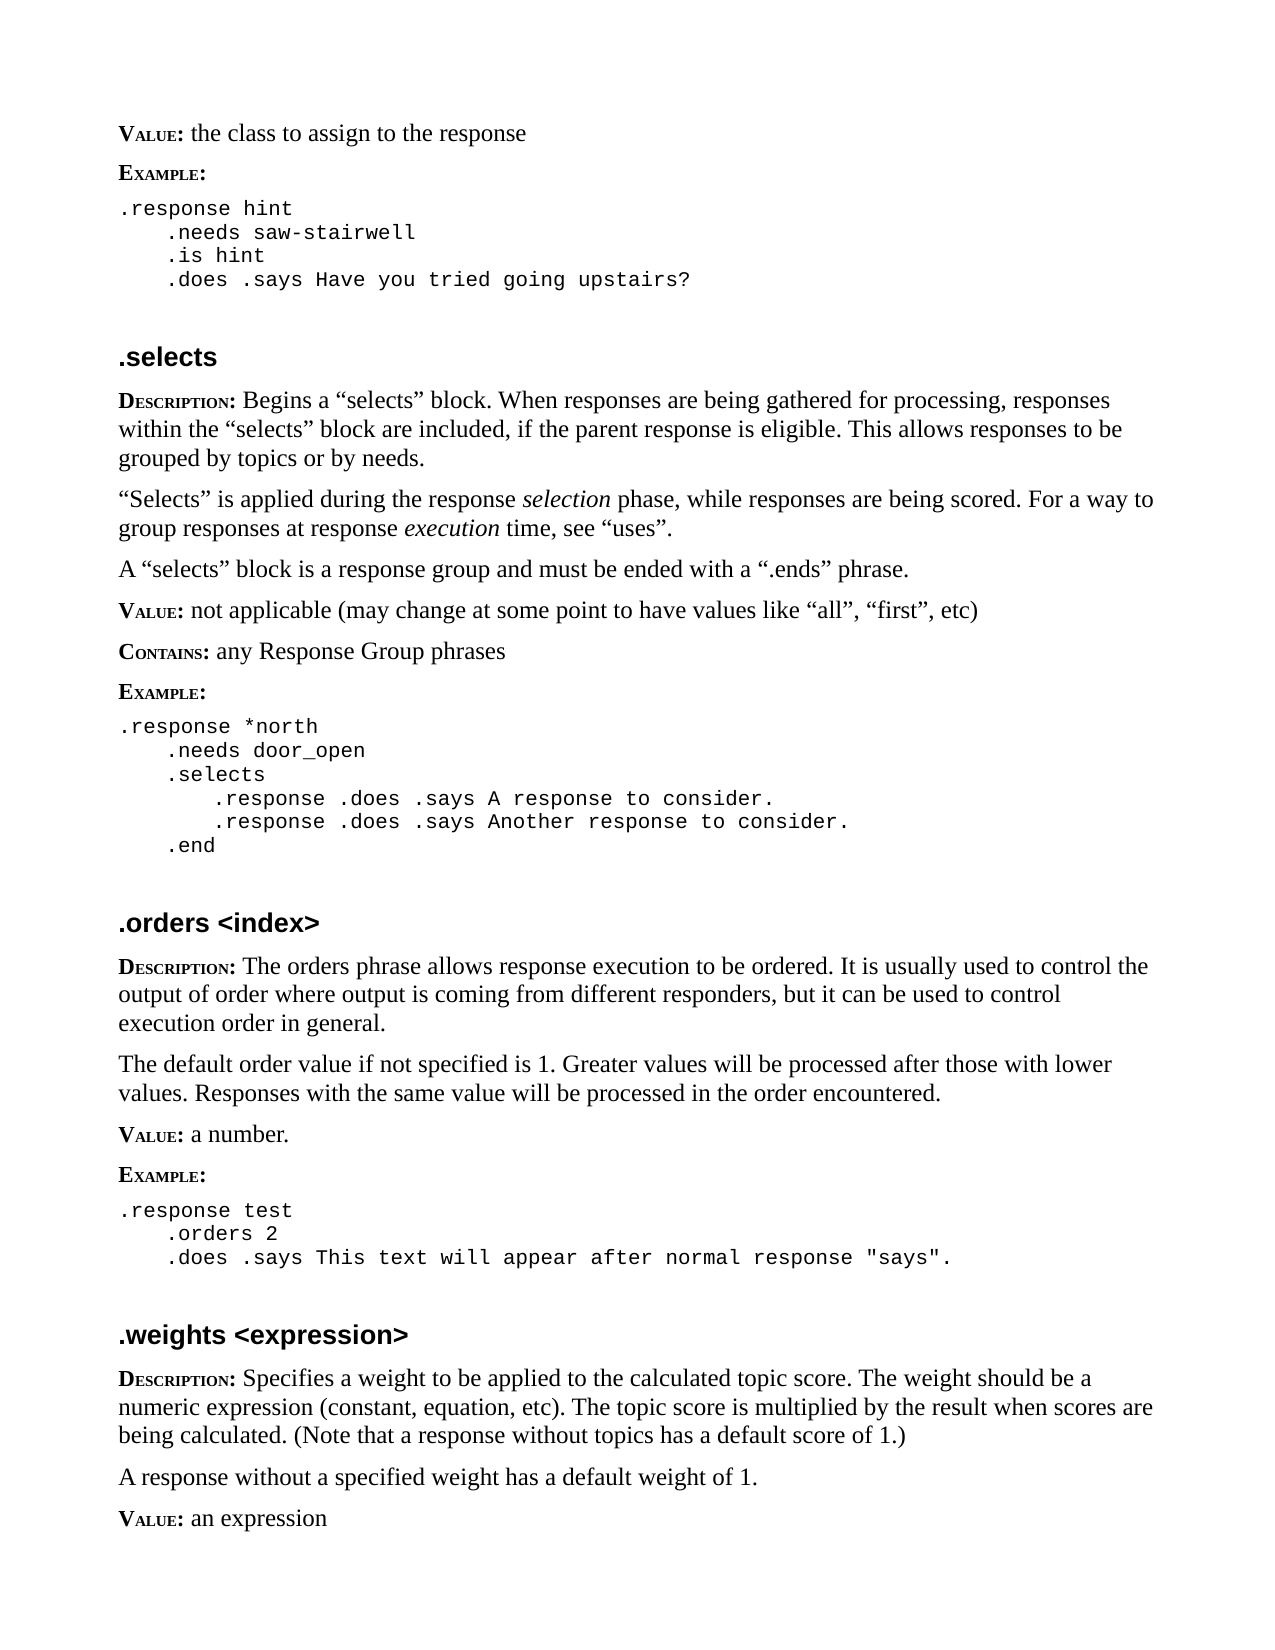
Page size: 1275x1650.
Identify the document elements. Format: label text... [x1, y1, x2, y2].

text .response hint [118, 198, 1157, 222]
text .is hint [118, 246, 1157, 269]
text .response .does .says Another response to consider. [118, 811, 1157, 835]
text Example: [118, 159, 1157, 186]
text A “selects” block is a response group and must be ended with a “.ends” phrase. [118, 554, 1157, 583]
text Value: a number. [118, 1119, 1157, 1148]
subtitle .selects [118, 341, 1157, 373]
text A response without a specified weight has a default weight of 1. [118, 1462, 1157, 1491]
subtitle .orders <index> [118, 907, 1157, 938]
text Description: Begins a “selects” block. When responses are being gathered for processing, responses within the “selects” block are included, if the parent response is eligible. This allows responses to be grouped by topics or by needs. [118, 385, 1157, 471]
text .end [118, 835, 1157, 858]
text “Selects” is applied during the response selection phase, while responses are being scored. For a way to group responses at response execution time, see “uses”. [118, 484, 1157, 541]
text Value: the class to assign to the response [118, 118, 1157, 147]
text .needs door_open [118, 740, 1157, 764]
text .response test [118, 1200, 1157, 1223]
text .response .does .says A response to consider. [118, 787, 1157, 811]
text Description: The orders phrase allows response execution to be ordered. It is usually used to control the output of order where output is coming from different responders, but it can be used to control execution order in general. [118, 951, 1157, 1037]
text Description: Specifies a weight to be applied to the calculated topic score. The weight should be a numeric expression (constant, equation, etc). The topic score is multiplied by the result when scores are being calculated. (Note that a response without topics has a default score of 1.) [118, 1363, 1157, 1449]
text .response *north [118, 717, 1157, 740]
text .does .says Have you tried going upstairs? [118, 269, 1157, 293]
text Example: [118, 1161, 1157, 1187]
text Value: an expression [118, 1503, 1157, 1532]
text Value: not applicable (may change at some point to have values like “all”, “first”, etc) [118, 595, 1157, 624]
text The default order value if not specified is 1. Greater values will be processed after those with lower values. Responses with the same value will be processed in the order encountered. [118, 1049, 1157, 1107]
text .selects [118, 764, 1157, 787]
text .needs saw-stairwell [118, 222, 1157, 246]
subtitle .weights <expression> [118, 1319, 1157, 1351]
text Contains: any Response Group phrases [118, 636, 1157, 665]
text Example: [118, 678, 1157, 704]
text .orders 2 [118, 1223, 1157, 1247]
text .does .says This text will appear after normal response "says". [118, 1247, 1157, 1271]
